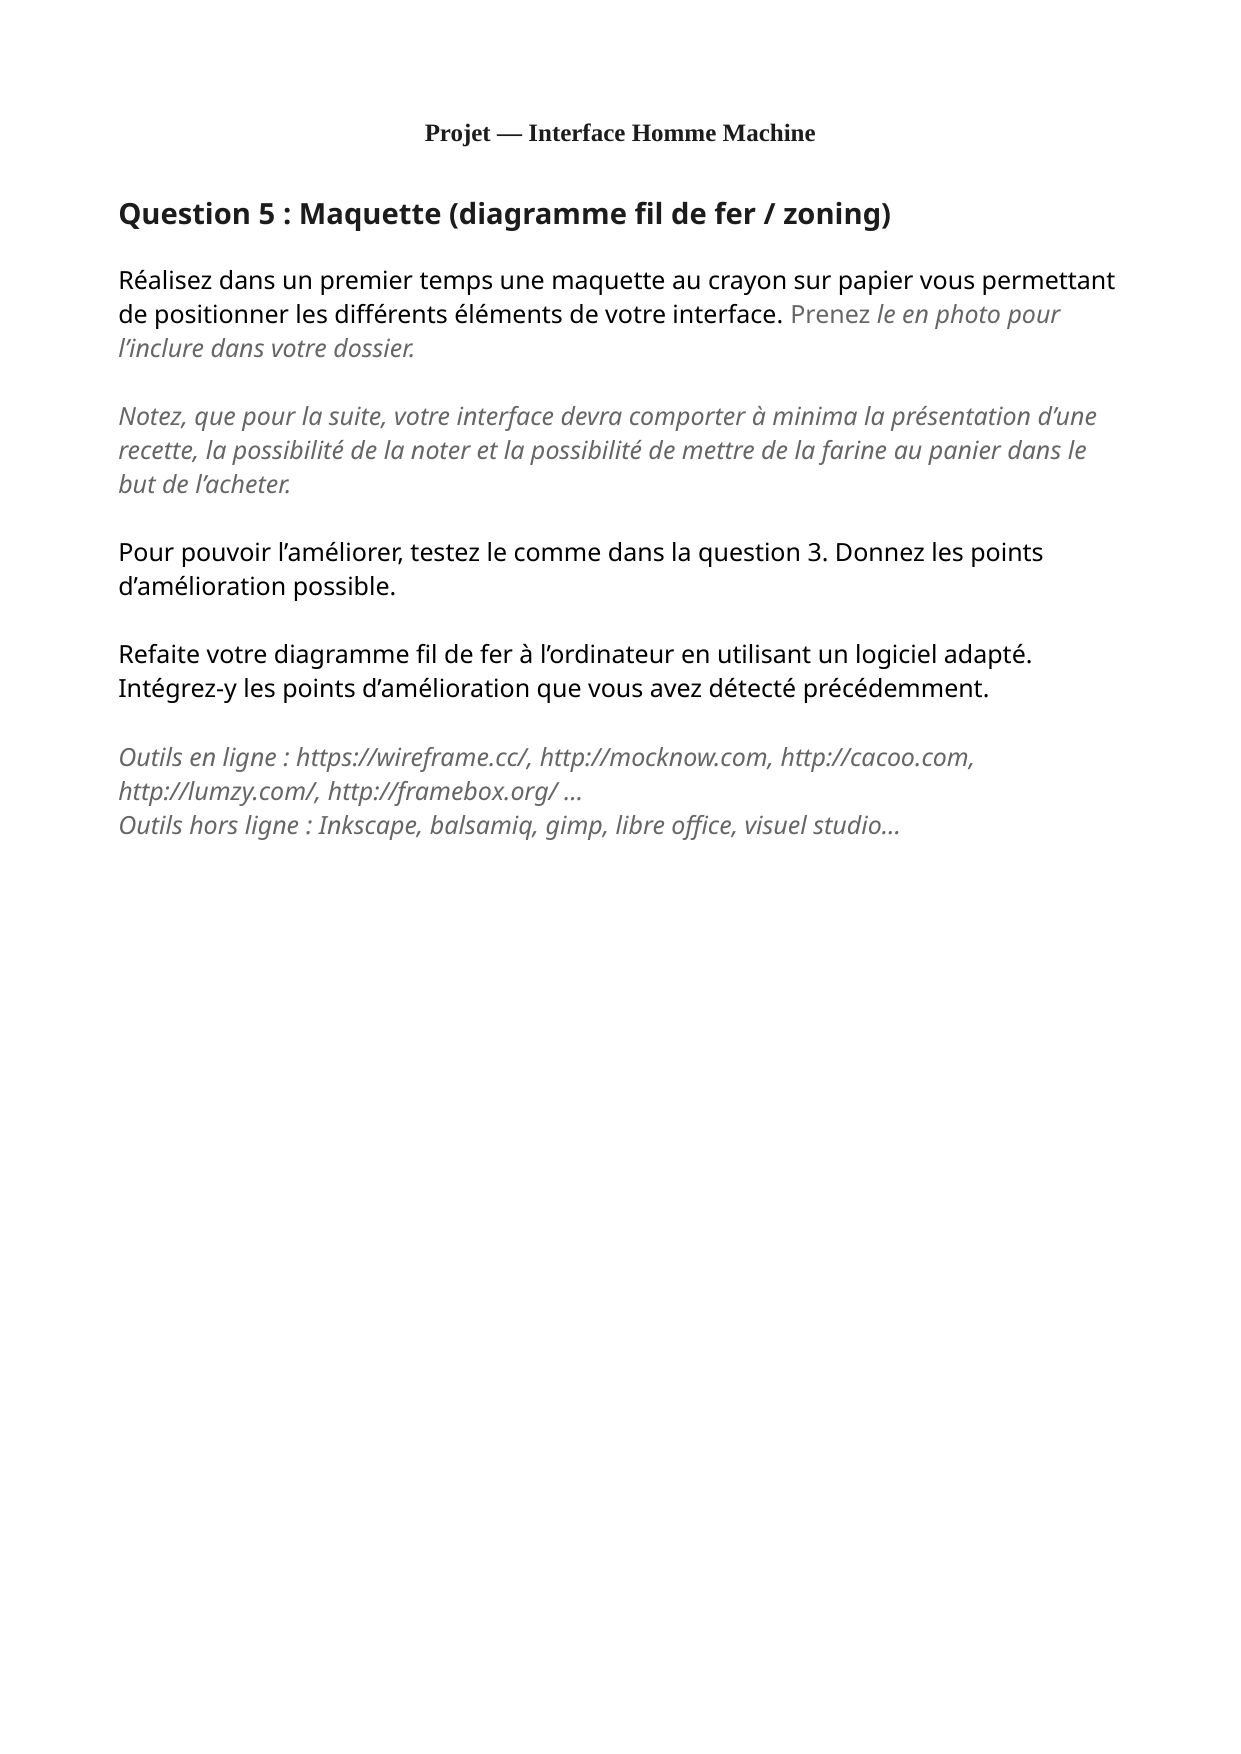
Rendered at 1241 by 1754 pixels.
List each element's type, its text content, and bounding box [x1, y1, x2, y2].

text Refaite votre diagramme fil de fer à l’ordinateur en utilisant un logiciel adapté. Intégrez-y les points d’amélioration que vous avez détecté précédemment. [118, 637, 1122, 705]
text Réalisez dans un premier temps une maquette au crayon sur papier vous permettant de positionner les différents éléments de votre interface. Prenez le en photo pour l’inclure dans votre dossier. [118, 262, 1122, 364]
text Notez, que pour la suite, votre interface devra comporter à minima la présentation d’une recette, la possibilité de la noter et la possibilité de mettre de la farine au panier dans le but de l’acheter. [118, 398, 1122, 501]
text Outils en ligne : https://wireframe.cc/, http://mocknow.com, http://cacoo.com, http://lumzy.com/, http://framebox.org/ … [118, 739, 1122, 807]
text Outils hors ligne : Inkscape, balsamiq, gimp, libre office, visuel studio… [118, 807, 1122, 841]
text Pour pouvoir l’améliorer, testez le comme dans la question 3. Donnez les points d’amélioration possible. [118, 535, 1122, 603]
subtitle Question 5 : Maquette (diagramme fil de fer / zoning) [118, 193, 1122, 233]
